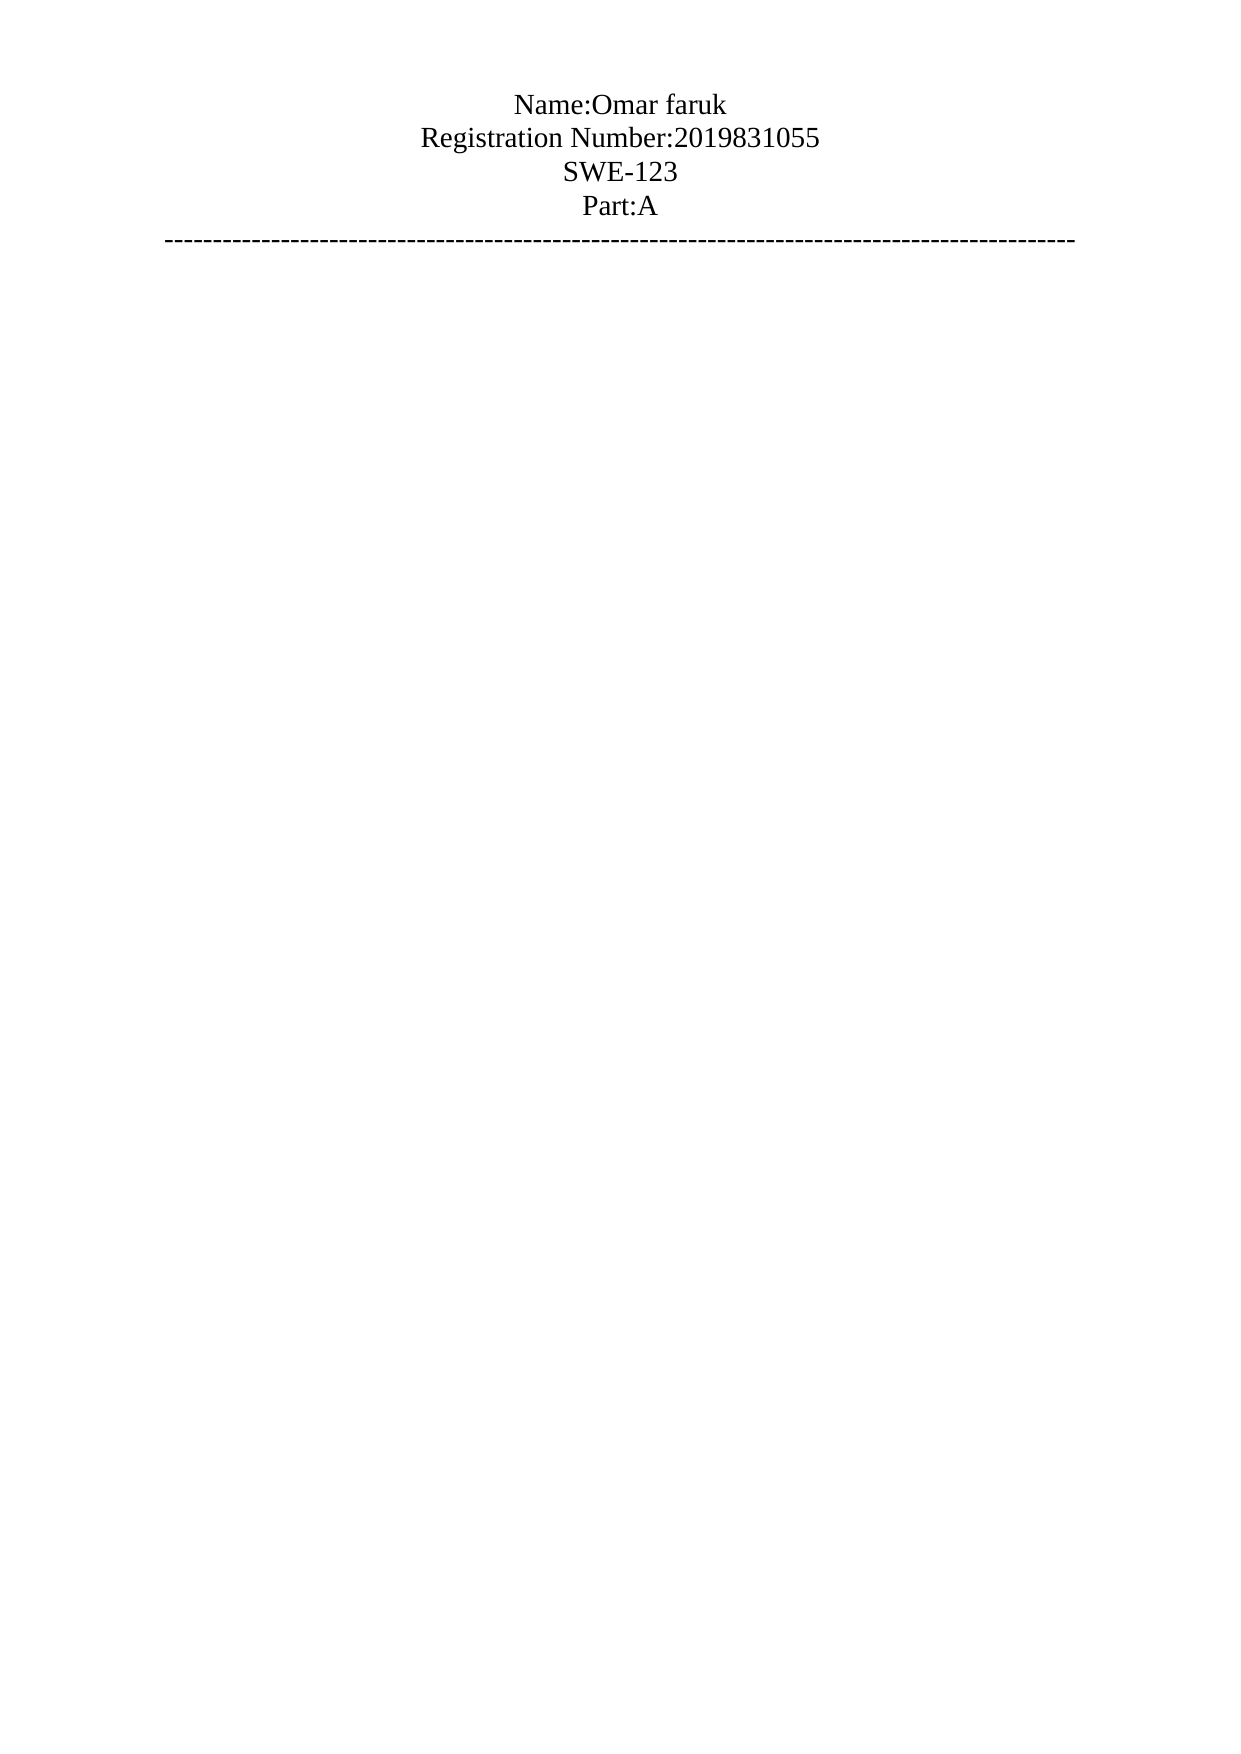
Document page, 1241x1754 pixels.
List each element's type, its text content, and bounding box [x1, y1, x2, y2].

text SWE-123 [87, 154, 1153, 188]
text Name:Omar faruk [87, 87, 1153, 121]
text ---------------------------------------------------------------------------------------------- [87, 221, 1153, 255]
text Registration Number:2019831055 [87, 121, 1153, 154]
text Part:A [87, 188, 1153, 221]
